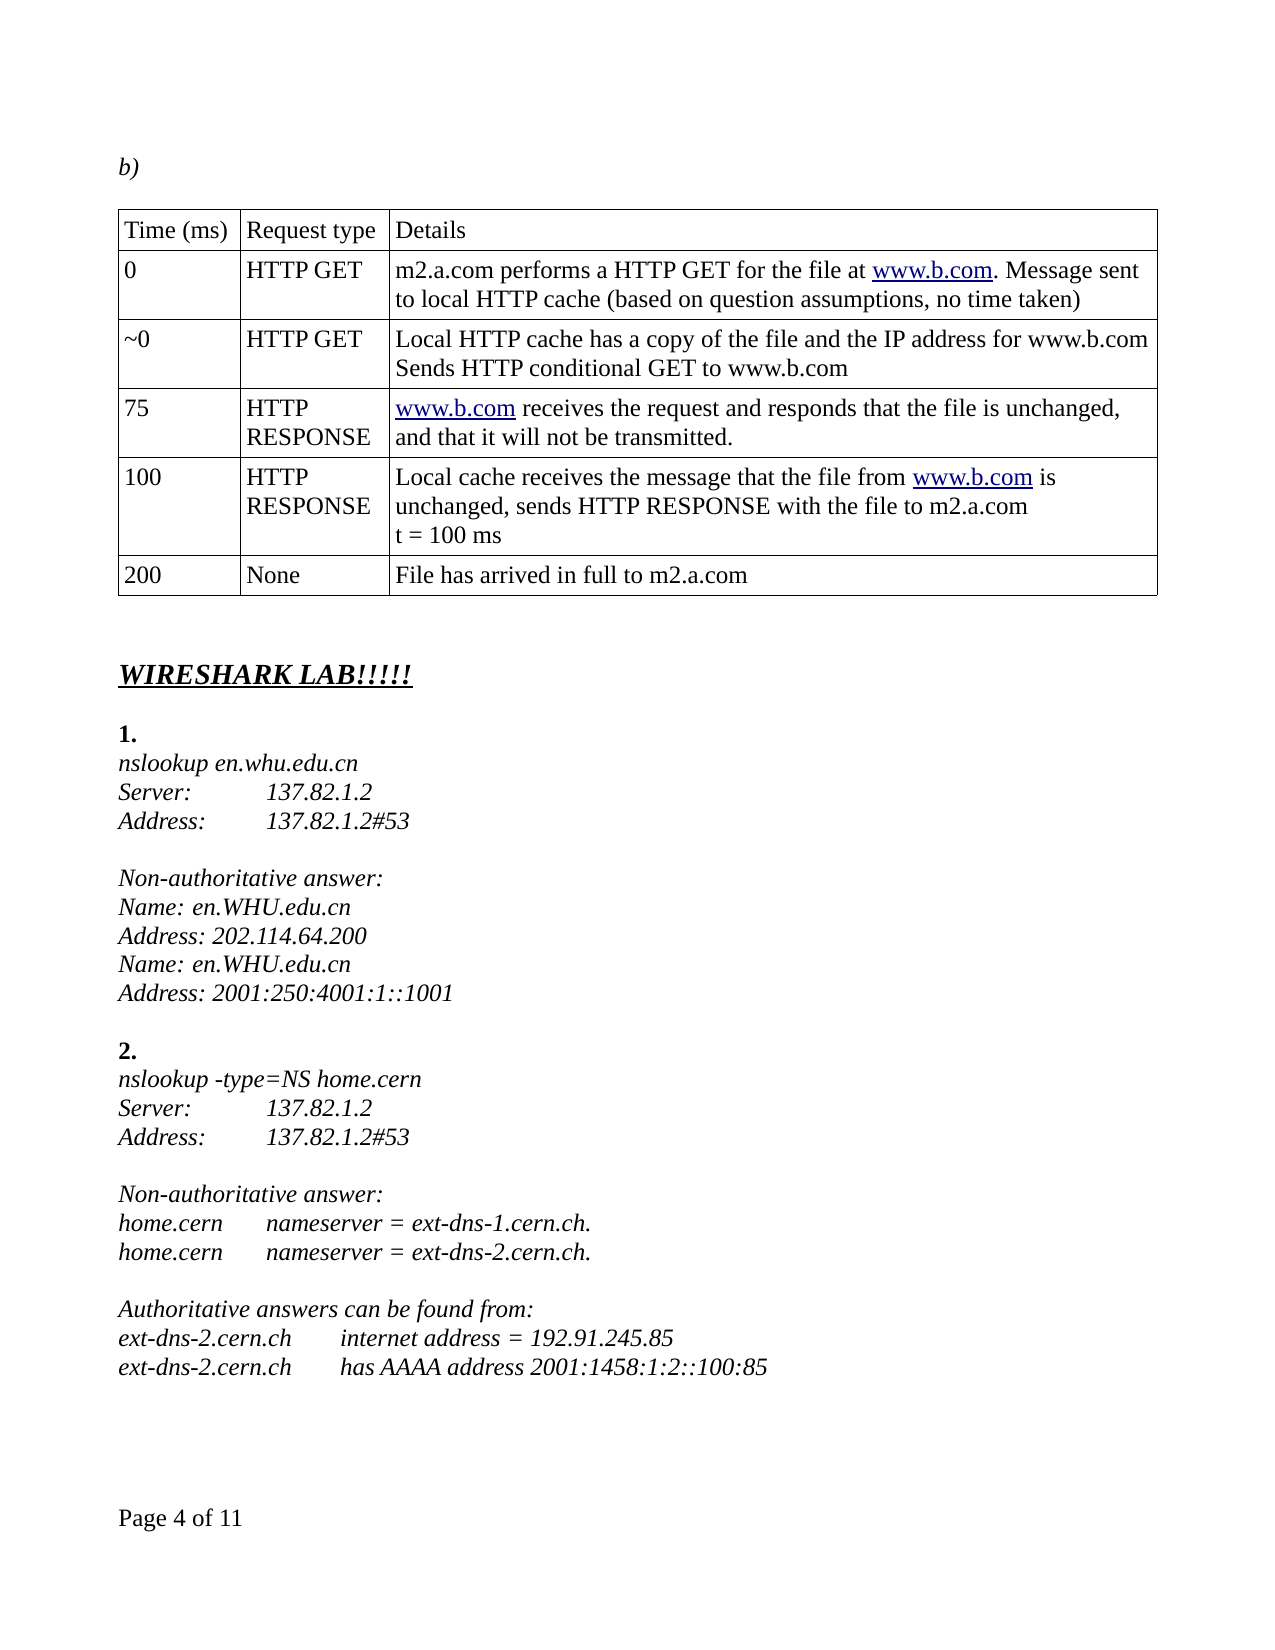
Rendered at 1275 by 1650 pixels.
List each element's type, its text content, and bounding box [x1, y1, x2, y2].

table_cell 100 [119, 458, 240, 554]
text 1. [118, 719, 1157, 748]
text ext-dns-2.cern.ch has AAAA address 2001:1458:1:2::100:85 [118, 1352, 1157, 1381]
text Address: 2001:250:4001:1::1001 [118, 978, 1157, 1007]
table_cell 75 [119, 389, 240, 457]
text nslookup en.whu.edu.cn [118, 748, 1157, 777]
table_cell Local cache receives the message that the file from www.b.com is unchanged, sends HTTP RESPONSE with the file to m2.a.com t = 100 ms [390, 458, 1157, 554]
table_cell Local HTTP cache has a copy of the file and the IP address for www.b.com Sends HTTP conditional GET to www.b.com [390, 320, 1157, 388]
text Authoritative answers can be found from: [118, 1294, 1157, 1323]
table_cell HTTP RESPONSE [241, 389, 389, 457]
table_cell File has arrived in full to m2.a.com [390, 556, 1157, 595]
table_header Time (ms) [119, 210, 240, 249]
text Server: 137.82.1.2 [118, 1093, 1157, 1122]
text Non-authoritative answer: [118, 863, 1157, 892]
text Name: en.WHU.edu.cn [118, 892, 1157, 921]
text home.cern nameserver = ext-dns-2.cern.ch. [118, 1237, 1157, 1266]
text Address: 137.82.1.2#53 [118, 806, 1157, 834]
text Server: 137.82.1.2 [118, 777, 1157, 806]
table_cell None [241, 556, 389, 595]
table_cell 200 [119, 556, 240, 595]
text nslookup -type=NS home.cern [118, 1064, 1157, 1093]
text b) [118, 152, 1157, 180]
table_cell m2.a.com performs a HTTP GET for the file at www.b.com. Message sent to local HTTP cache (based on question assumptions, no time taken) [390, 251, 1157, 318]
text Address: 202.114.64.200 [118, 921, 1157, 949]
table_cell ~0 [119, 320, 240, 388]
text Name: en.WHU.edu.cn [118, 949, 1157, 978]
text ext-dns-2.cern.ch internet address = 192.91.245.85 [118, 1323, 1157, 1352]
text Non-authoritative answer: [118, 1179, 1157, 1208]
text Address: 137.82.1.2#53 [118, 1122, 1157, 1151]
table_cell 0 [119, 251, 240, 318]
text 2. [118, 1036, 1157, 1064]
table_cell HTTP RESPONSE [241, 458, 389, 554]
table_cell HTTP GET [241, 320, 389, 388]
text WIRESHARK LAB!!!!! [118, 657, 1157, 691]
table_header Details [390, 210, 1157, 249]
text home.cern nameserver = ext-dns-1.cern.ch. [118, 1208, 1157, 1237]
table_header Request type [241, 210, 389, 249]
table_cell www.b.com receives the request and responds that the file is unchanged, and that it will not be transmitted. [390, 389, 1157, 457]
table_cell HTTP GET [241, 251, 389, 318]
